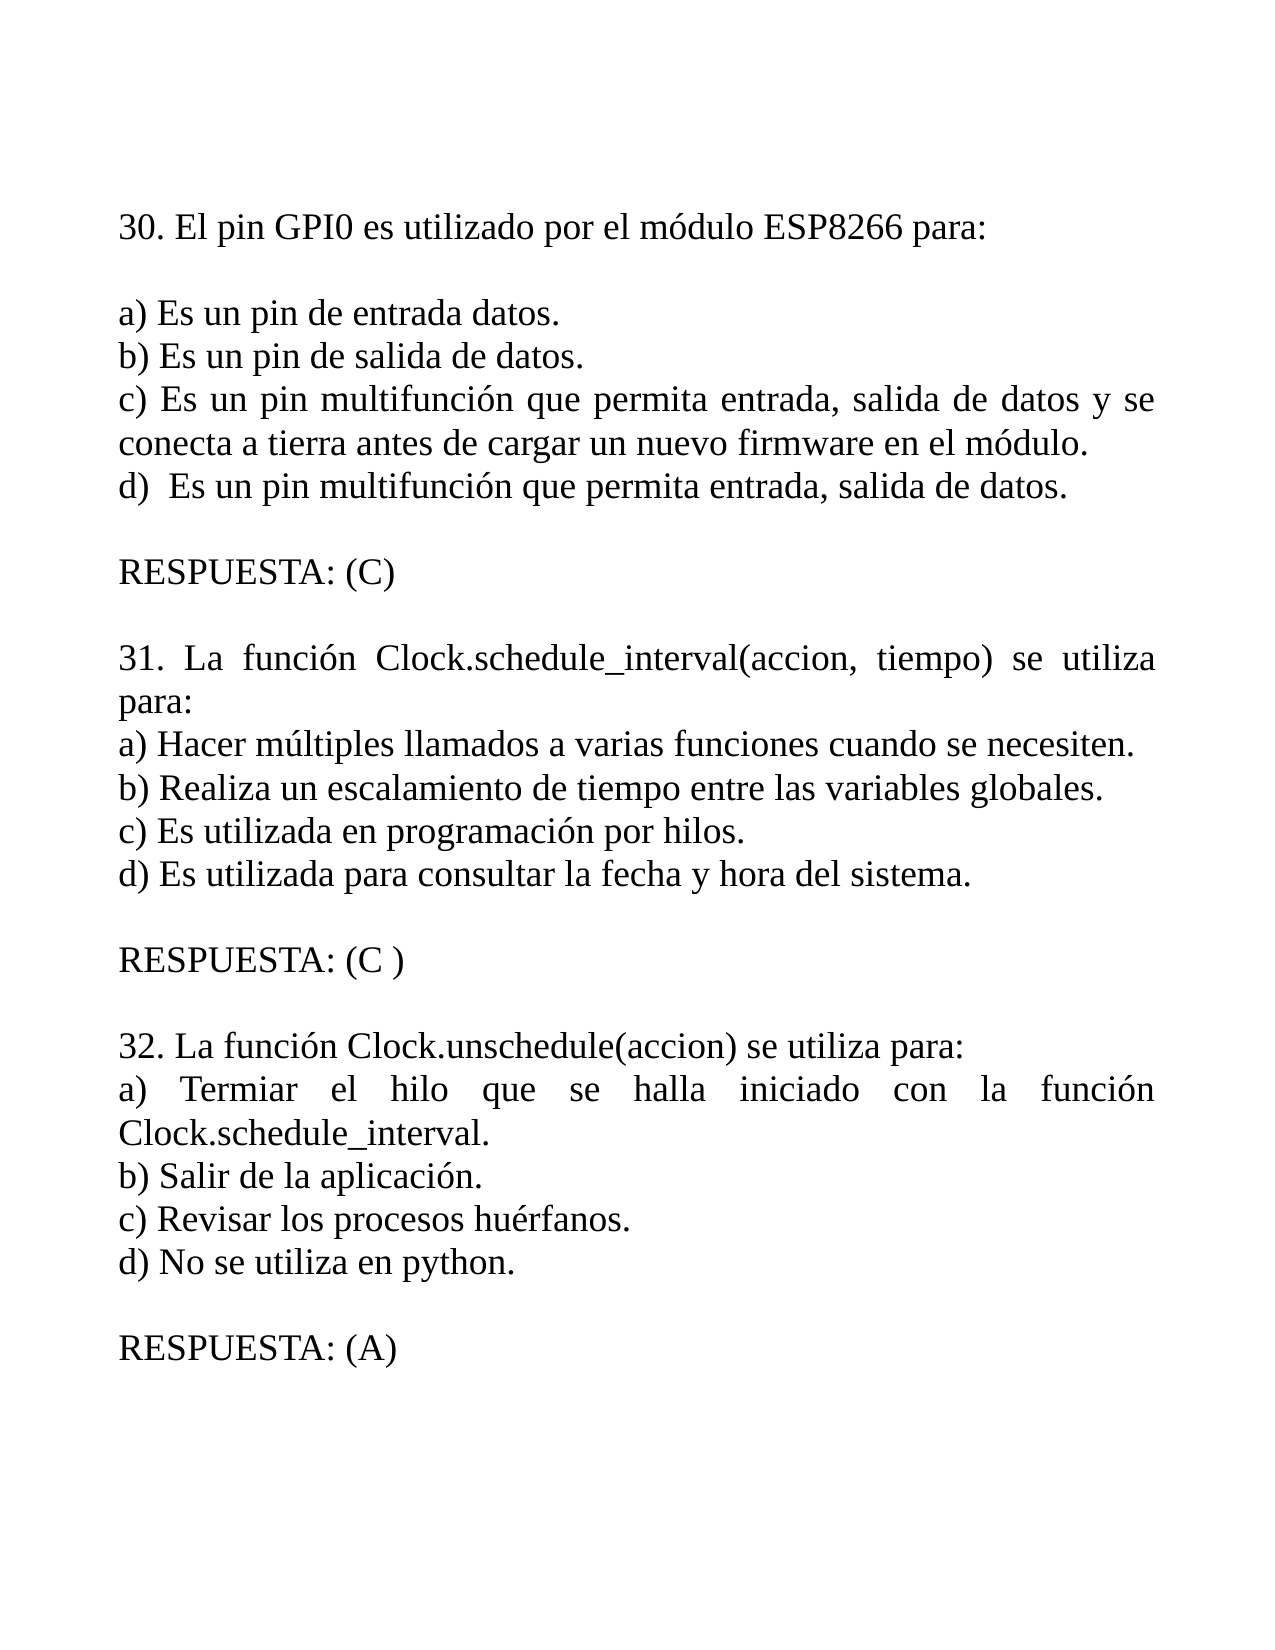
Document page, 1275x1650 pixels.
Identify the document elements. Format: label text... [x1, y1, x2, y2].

text RESPUESTA: (C) [118, 549, 1157, 592]
text b) Es un pin de salida de datos. [118, 334, 1157, 377]
text RESPUESTA: (C ) [118, 937, 1157, 981]
text c) Es utilizada en programación por hilos. [118, 808, 1157, 851]
text 30. El pin GPI0 es utilizado por el módulo ESP8266 para: [118, 204, 1157, 247]
text b) Salir de la aplicación. [118, 1153, 1157, 1196]
text a) Termiar el hilo que se halla iniciado con la función Clock.schedule_interval. [118, 1067, 1157, 1153]
text d) Es un pin multifunción que permita entrada, salida de datos. [118, 463, 1157, 506]
text 32. La función Clock.unschedule(accion) se utiliza para: [118, 1024, 1157, 1067]
text d) No se utiliza en python. [118, 1239, 1157, 1282]
text a) Es un pin de entrada datos. [118, 291, 1157, 334]
text RESPUESTA: (A) [118, 1326, 1157, 1369]
text c) Revisar los procesos huérfanos. [118, 1196, 1157, 1239]
text c) Es un pin multifunción que permita entrada, salida de datos y se conecta a tierra antes de cargar un nuevo firmware en el módulo. [118, 377, 1157, 463]
text b) Realiza un escalamiento de tiempo entre las variables globales. [118, 765, 1157, 808]
text a) Hacer múltiples llamados a varias funciones cuando se necesiten. [118, 722, 1157, 765]
text d) Es utilizada para consultar la fecha y hora del sistema. [118, 851, 1157, 894]
text 31. La función Clock.schedule_interval(accion, tiempo) se utiliza para: [118, 636, 1157, 722]
